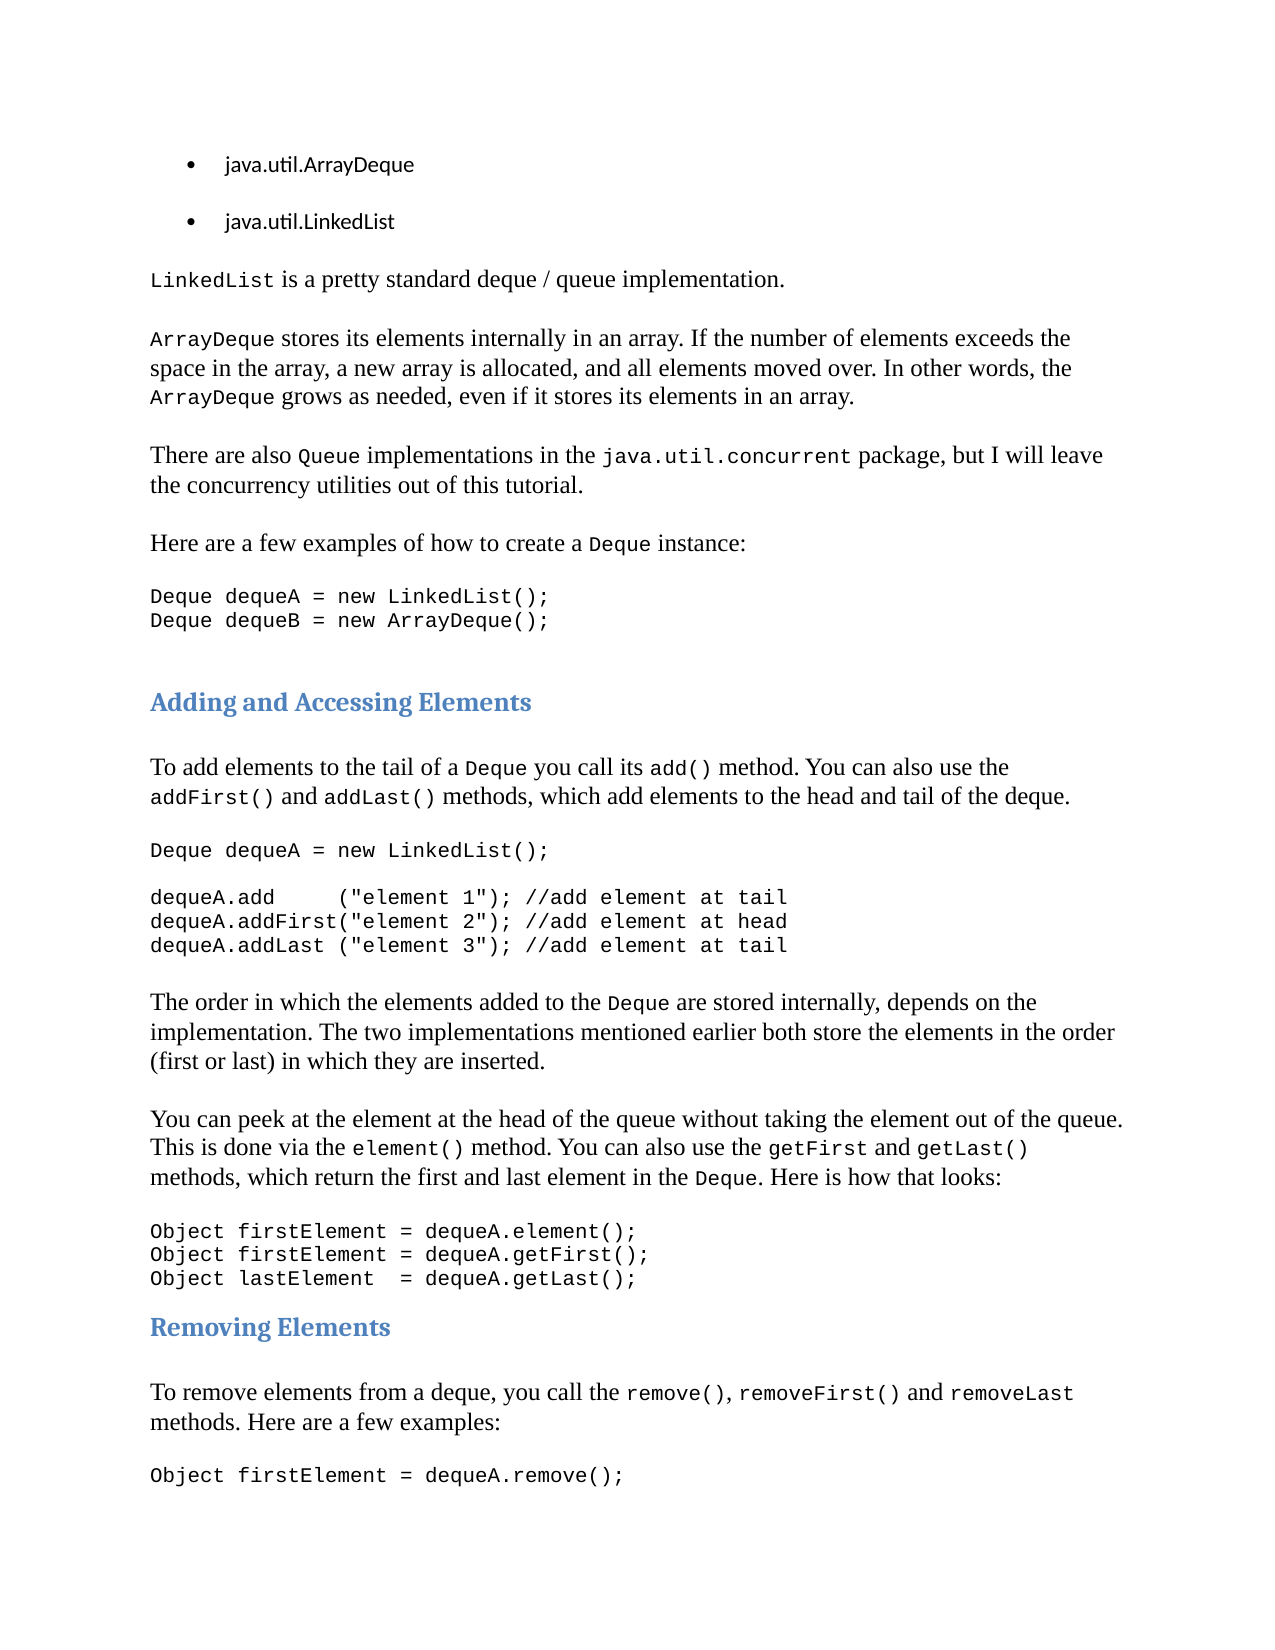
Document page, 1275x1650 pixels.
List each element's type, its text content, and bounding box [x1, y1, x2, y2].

text To remove elements from a deque, you call the remove(), removeFirst() and removeLast methods. Here are a few examples: [150, 1377, 1125, 1436]
list java.util.LinkedList [187, 207, 1125, 235]
text dequeA.addLast ("element 3"); //add element at tail [150, 934, 1125, 958]
text Object firstElement = dequeA.remove(); [150, 1465, 1125, 1488]
text Here are a few examples of how to create a Deque instance: [150, 528, 1125, 557]
text You can peek at the element at the head of the queue without taking the element out of the queue. This is done via the element() method. You can also use the getFirst and getLast() methods, which return the first and last element in the Deque. Here is how that looks: [150, 1104, 1125, 1192]
text The order in which the elements added to the Deque are stored internally, depends on the implementation. The two implementations mentioned earlier both store the elements in the order (first or last) in which they are inserted. [150, 987, 1125, 1074]
subtitle Removing Elements [150, 1312, 1125, 1344]
text dequeA.addFirst("element 2"); //add element at head [150, 911, 1125, 934]
text ArrayDeque stores its elements internally in an array. If the number of elements exceeds the space in the array, a new array is allocated, and all elements moved over. In other words, the ArrayDeque grows as needed, even if it stores its elements in an array. [150, 323, 1125, 411]
text Deque dequeA = new LinkedList(); [150, 586, 1125, 610]
text LinkedList is a pretty standard deque / queue implementation. [150, 264, 1125, 294]
subtitle Adding and Accessing Elements [150, 687, 1125, 718]
text Deque dequeA = new LinkedList(); [150, 840, 1125, 864]
text Deque dequeB = new ArrayDeque(); [150, 610, 1125, 634]
text dequeA.add ("element 1"); //add element at tail [150, 887, 1125, 911]
text Object firstElement = dequeA.getFirst(); [150, 1244, 1125, 1268]
list java.util.ArrayDeque [187, 150, 1125, 178]
text There are also Queue implementations in the java.util.concurrent package, but I will leave the concurrency utilities out of this tutorial. [150, 440, 1125, 498]
text Object lastElement = dequeA.getLast(); [150, 1268, 1125, 1292]
text Object firstElement = dequeA.element(); [150, 1221, 1125, 1244]
text To add elements to the tail of a Deque you call its add() method. You can also use the addFirst() and addLast() methods, which add elements to the head and tail of the deque. [150, 752, 1125, 811]
